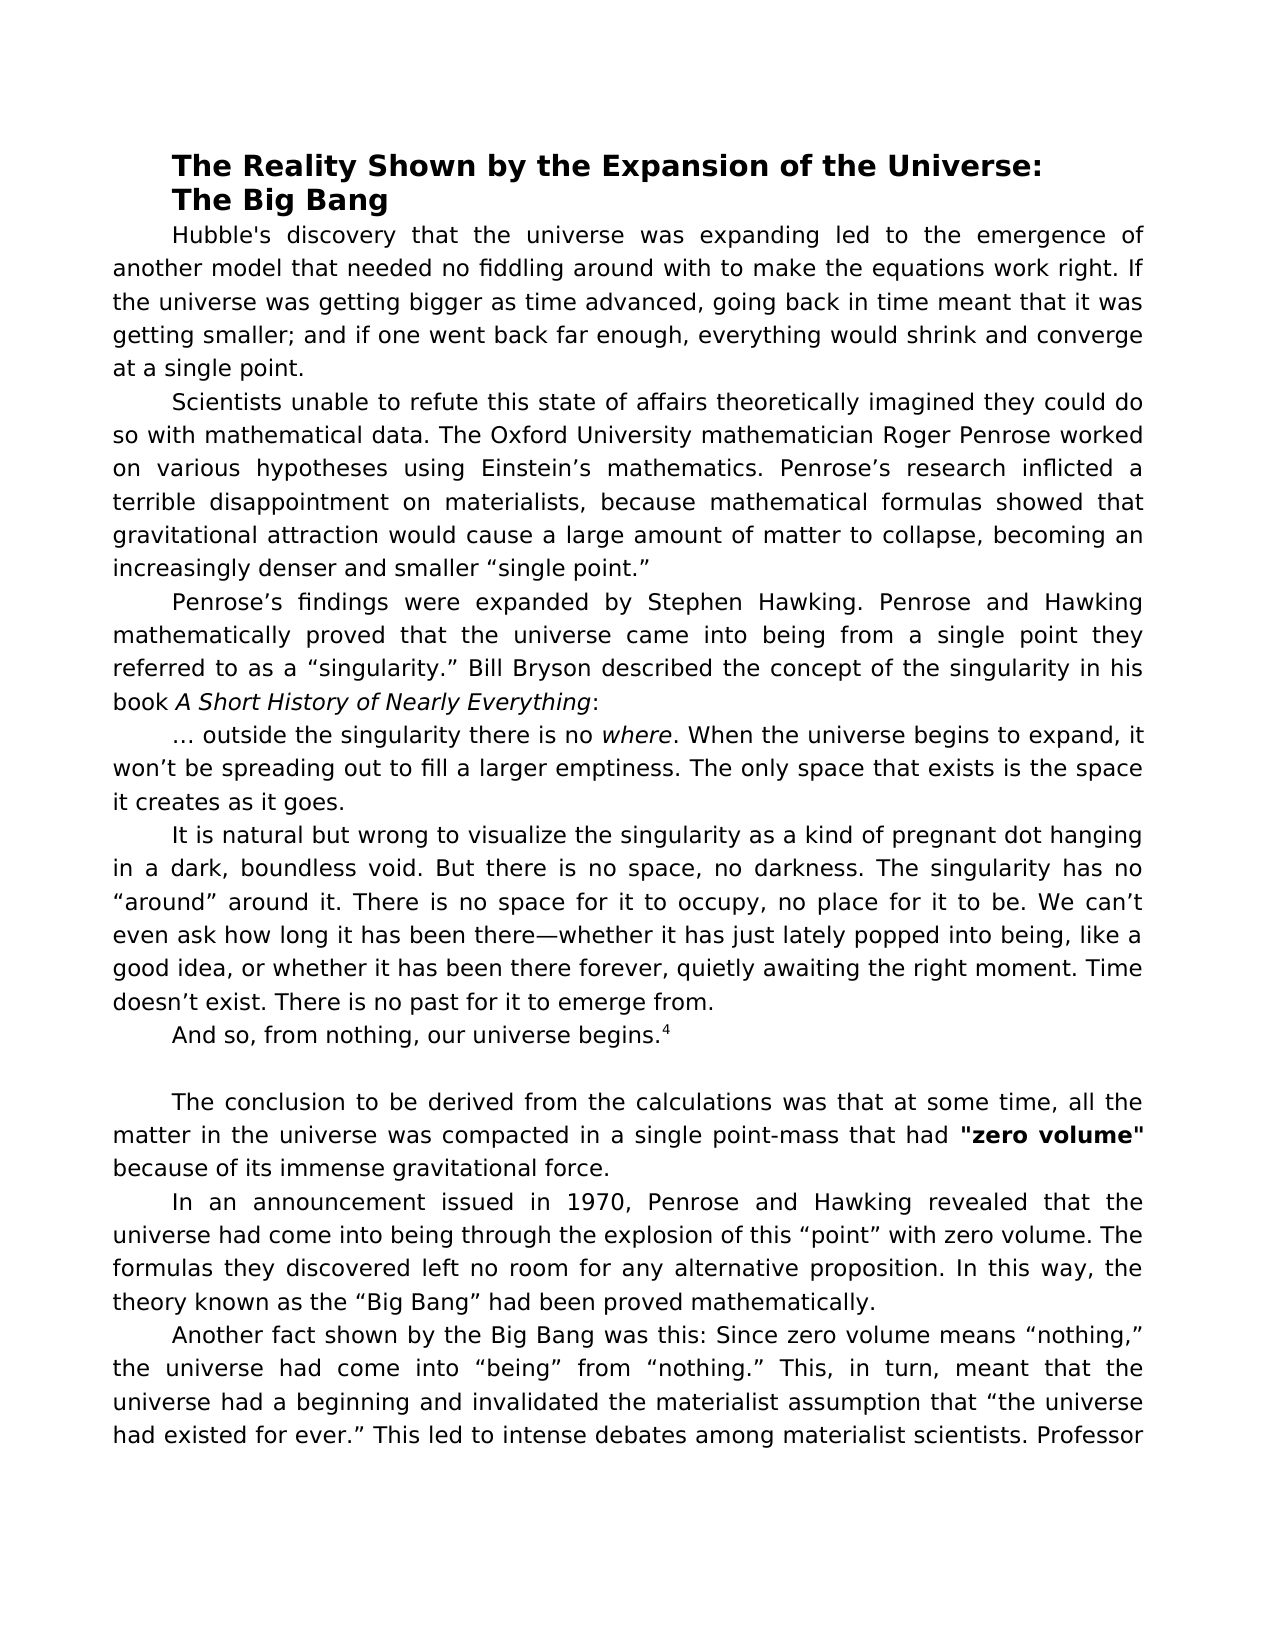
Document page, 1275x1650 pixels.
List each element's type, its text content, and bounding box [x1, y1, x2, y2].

text The conclusion to be derived from the calculations was that at some time, all the matter in the universe was compacted in a single point-mass that had "zero volume" because of its immense gravitational force. [112, 1083, 1145, 1183]
text The Big Bang [112, 183, 1145, 217]
text … outside the singularity there is no where. When the universe begins to expand, it won’t be spreading out to fill a larger emptiness. The only space that exists is the space it creates as it goes. [112, 717, 1145, 817]
text And so, from nothing, our universe begins.4 [112, 1017, 1145, 1050]
text Penrose’s findings were expanded by Stephen Hawking. Penrose and Hawking mathematically proved that the universe came into being from a single point they referred to as a “singularity.” Bill Bryson described the concept of the singularity in his book A Short History of Nearly Everything: [112, 583, 1145, 717]
text Hubble's discovery that the universe was expanding led to the emergence of another model that needed no fiddling around with to make the equations work right. If the universe was getting bigger as time advanced, going back in time meant that it was getting smaller; and if one went back far enough, everything would shrink and converge at a single point. [112, 217, 1145, 383]
text Another fact shown by the Big Bang was this: Since zero volume means “nothing,” the universe had come into “being” from “nothing.” This, in turn, meant that the universe had a beginning and invalidated the materialist assumption that “the universe had existed for ever.” This led to intense debates among materialist scientists. Professor [112, 1317, 1145, 1450]
text The Reality Shown by the Expansion of the Universe: [112, 150, 1145, 183]
text Scientists unable to refute this state of affairs theoretically imagined they could do so with mathematical data. The Oxford University mathematician Roger Penrose worked on various hypotheses using Einstein’s mathematics. Penrose’s research inflicted a terrible disappointment on materialists, because mathematical formulas showed that gravitational attraction would cause a large amount of matter to collapse, becoming an increasingly denser and smaller “single point.” [112, 383, 1145, 583]
text It is natural but wrong to visualize the singularity as a kind of pregnant dot hanging in a dark, boundless void. But there is no space, no darkness. The singularity has no “around” around it. There is no space for it to occupy, no place for it to be. We can’t even ask how long it has been there—whether it has just lately popped into being, like a good idea, or whether it has been there forever, quietly awaiting the right moment. Time doesn’t exist. There is no past for it to emerge from. [112, 817, 1145, 1017]
text In an announcement issued in 1970, Penrose and Hawking revealed that the universe had come into being through the explosion of this “point” with zero volume. The formulas they discovered left no room for any alternative proposition. In this way, the theory known as the “Big Bang” had been proved mathematically. [112, 1183, 1145, 1317]
